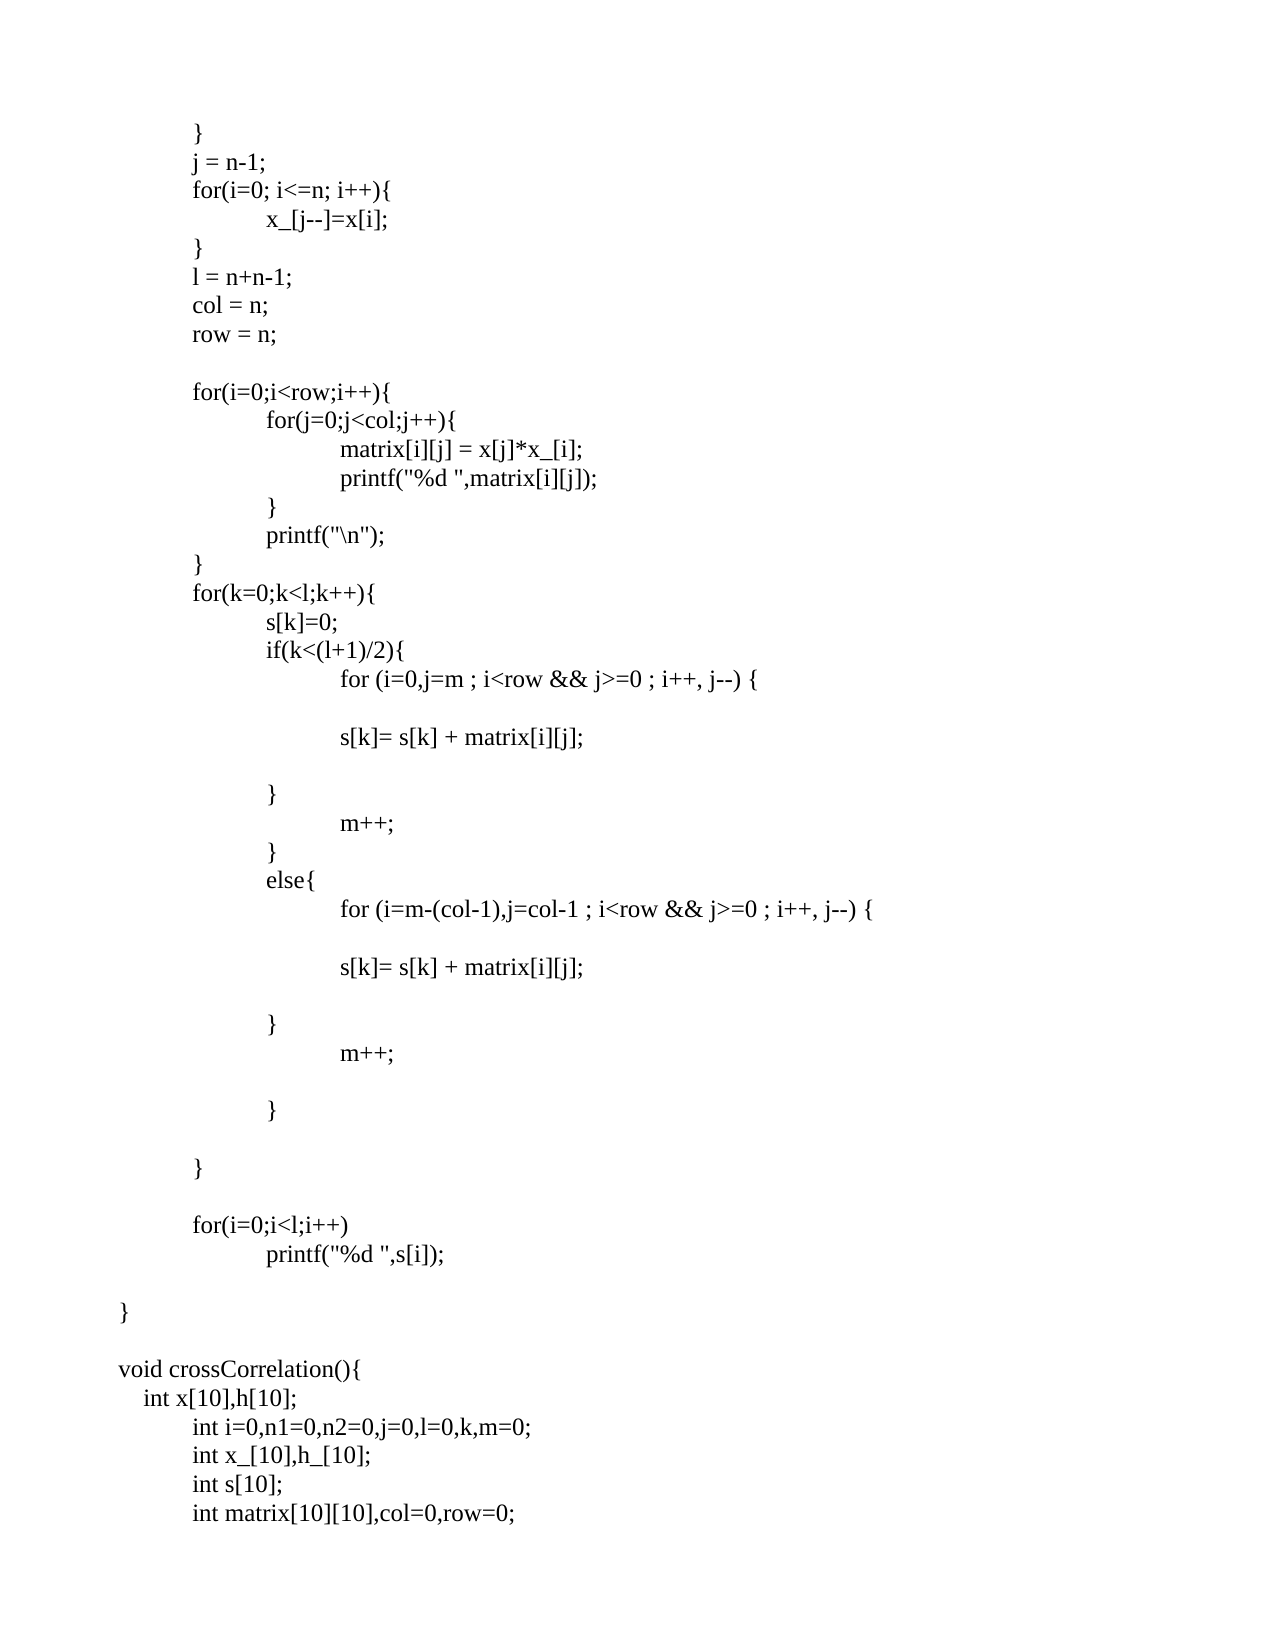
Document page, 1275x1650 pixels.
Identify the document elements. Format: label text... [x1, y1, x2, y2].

text } [118, 233, 1157, 262]
text } [118, 837, 1157, 866]
text } [118, 1009, 1157, 1038]
text x_[j--]=x[i]; [118, 204, 1157, 233]
text for(i=0;i<l;i++) [118, 1211, 1157, 1239]
text l = n+n-1; [118, 262, 1157, 291]
text int matrix[10][10],col=0,row=0; [118, 1498, 1157, 1527]
text } [118, 779, 1157, 808]
text for (i=0,j=m ; i<row && j>=0 ; i++, j--) { [118, 664, 1157, 693]
text for (i=m-(col-1),j=col-1 ; i<row && j>=0 ; i++, j--) { [118, 894, 1157, 923]
text void crossCorrelation(){ [118, 1354, 1157, 1383]
text int x[10],h[10]; [118, 1383, 1157, 1412]
text int i=0,n1=0,n2=0,j=0,l=0,k,m=0; [118, 1412, 1157, 1441]
text printf("%d ",matrix[i][j]); [118, 463, 1157, 492]
text for(j=0;j<col;j++){ [118, 406, 1157, 434]
text else{ [118, 866, 1157, 894]
text col = n; [118, 291, 1157, 319]
text s[k]= s[k] + matrix[i][j]; [118, 952, 1157, 981]
text s[k]=0; [118, 607, 1157, 636]
text printf("%d ",s[i]); [118, 1239, 1157, 1268]
text m++; [118, 808, 1157, 837]
text for(k=0;k<l;k++){ [118, 578, 1157, 607]
text } [118, 118, 1157, 147]
text printf("\n"); [118, 521, 1157, 549]
text s[k]= s[k] + matrix[i][j]; [118, 722, 1157, 751]
text } [118, 1153, 1157, 1182]
text } [118, 492, 1157, 521]
text m++; [118, 1038, 1157, 1067]
text int x_[10],h_[10]; [118, 1441, 1157, 1469]
text } [118, 1096, 1157, 1124]
text matrix[i][j] = x[j]*x_[i]; [118, 434, 1157, 463]
text if(k<(l+1)/2){ [118, 636, 1157, 664]
text j = n-1; [118, 147, 1157, 176]
text row = n; [118, 319, 1157, 348]
text for(i=0;i<row;i++){ [118, 377, 1157, 406]
text } [118, 549, 1157, 578]
text int s[10]; [118, 1469, 1157, 1498]
text } [118, 1297, 1157, 1326]
text for(i=0; i<=n; i++){ [118, 176, 1157, 204]
